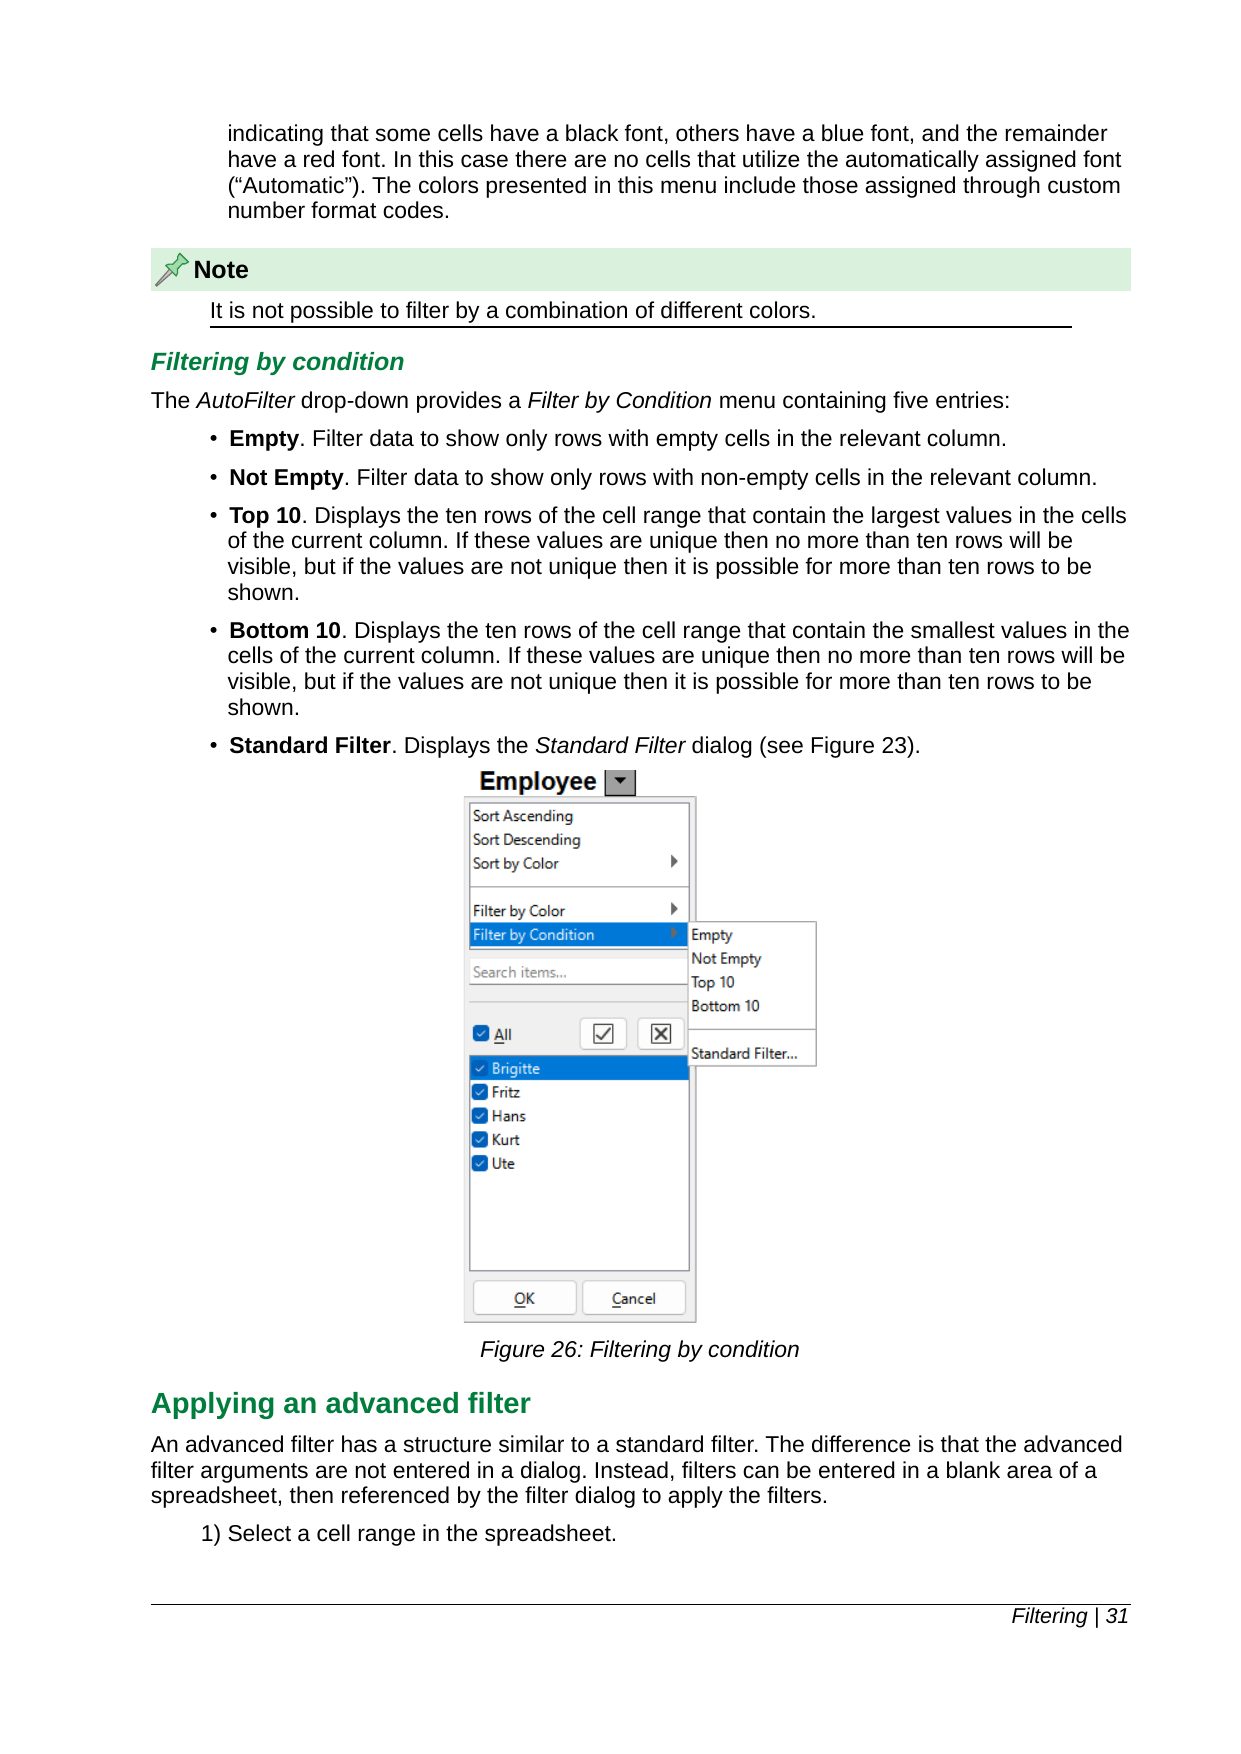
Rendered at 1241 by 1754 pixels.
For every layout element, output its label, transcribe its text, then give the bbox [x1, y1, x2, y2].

list Top 10. Displays the ten rows of the cell range that contain the largest values in the cells of the current column. If these values are unique then no more than ten rows will be visible, but if the values are not unique then it is possible for more than ten rows to be shown. [209, 502, 1131, 605]
subtitle Note [151, 248, 1131, 291]
subtitle Filtering by condition [151, 348, 1131, 376]
text Figure 26: Filtering by condition [464, 1336, 818, 1362]
list An advanced filter has a structure similar to a standard filter. The difference is that the advanced filter arguments are not entered in a dialog. Instead, filters can be entered in a blank area of a spreadsheet, then referenced by the filter dialog to apply the filters. [151, 1432, 1131, 1509]
subtitle Applying an advanced filter [151, 1387, 1131, 1419]
list Bottom 10. Displays the ten rows of the cell range that contain the smallest values in the cells of the current column. If these values are unique then no more than ten rows will be visible, but if the values are not unique then it is possible for more than ten rows to be shown. [209, 617, 1131, 720]
list The AutoFilter drop-down provides a Filter by Condition menu containing five entries: [151, 388, 1131, 413]
list Empty. Filter data to show only rows with empty cells in the relevant column. [209, 426, 1131, 452]
list indicating that some cells have a black font, others have a blue font, and the remainder have a red font. In this case there are no cells that utilize the automatically assigned font (“Automatic”). The colors presented in this menu include those assigned through custom number format codes. [209, 121, 1131, 223]
list Select a cell range in the spreadsheet. [227, 1521, 1131, 1547]
picture [463, 770, 818, 1324]
list Not Empty. Filter data to show only rows with non-empty cells in the relevant column. [209, 464, 1131, 490]
list Standard Filter. Displays the Standard Filter dialog (see Figure 23). [209, 732, 1131, 758]
text It is not possible to filter by a combination of different colors. [209, 297, 1072, 328]
